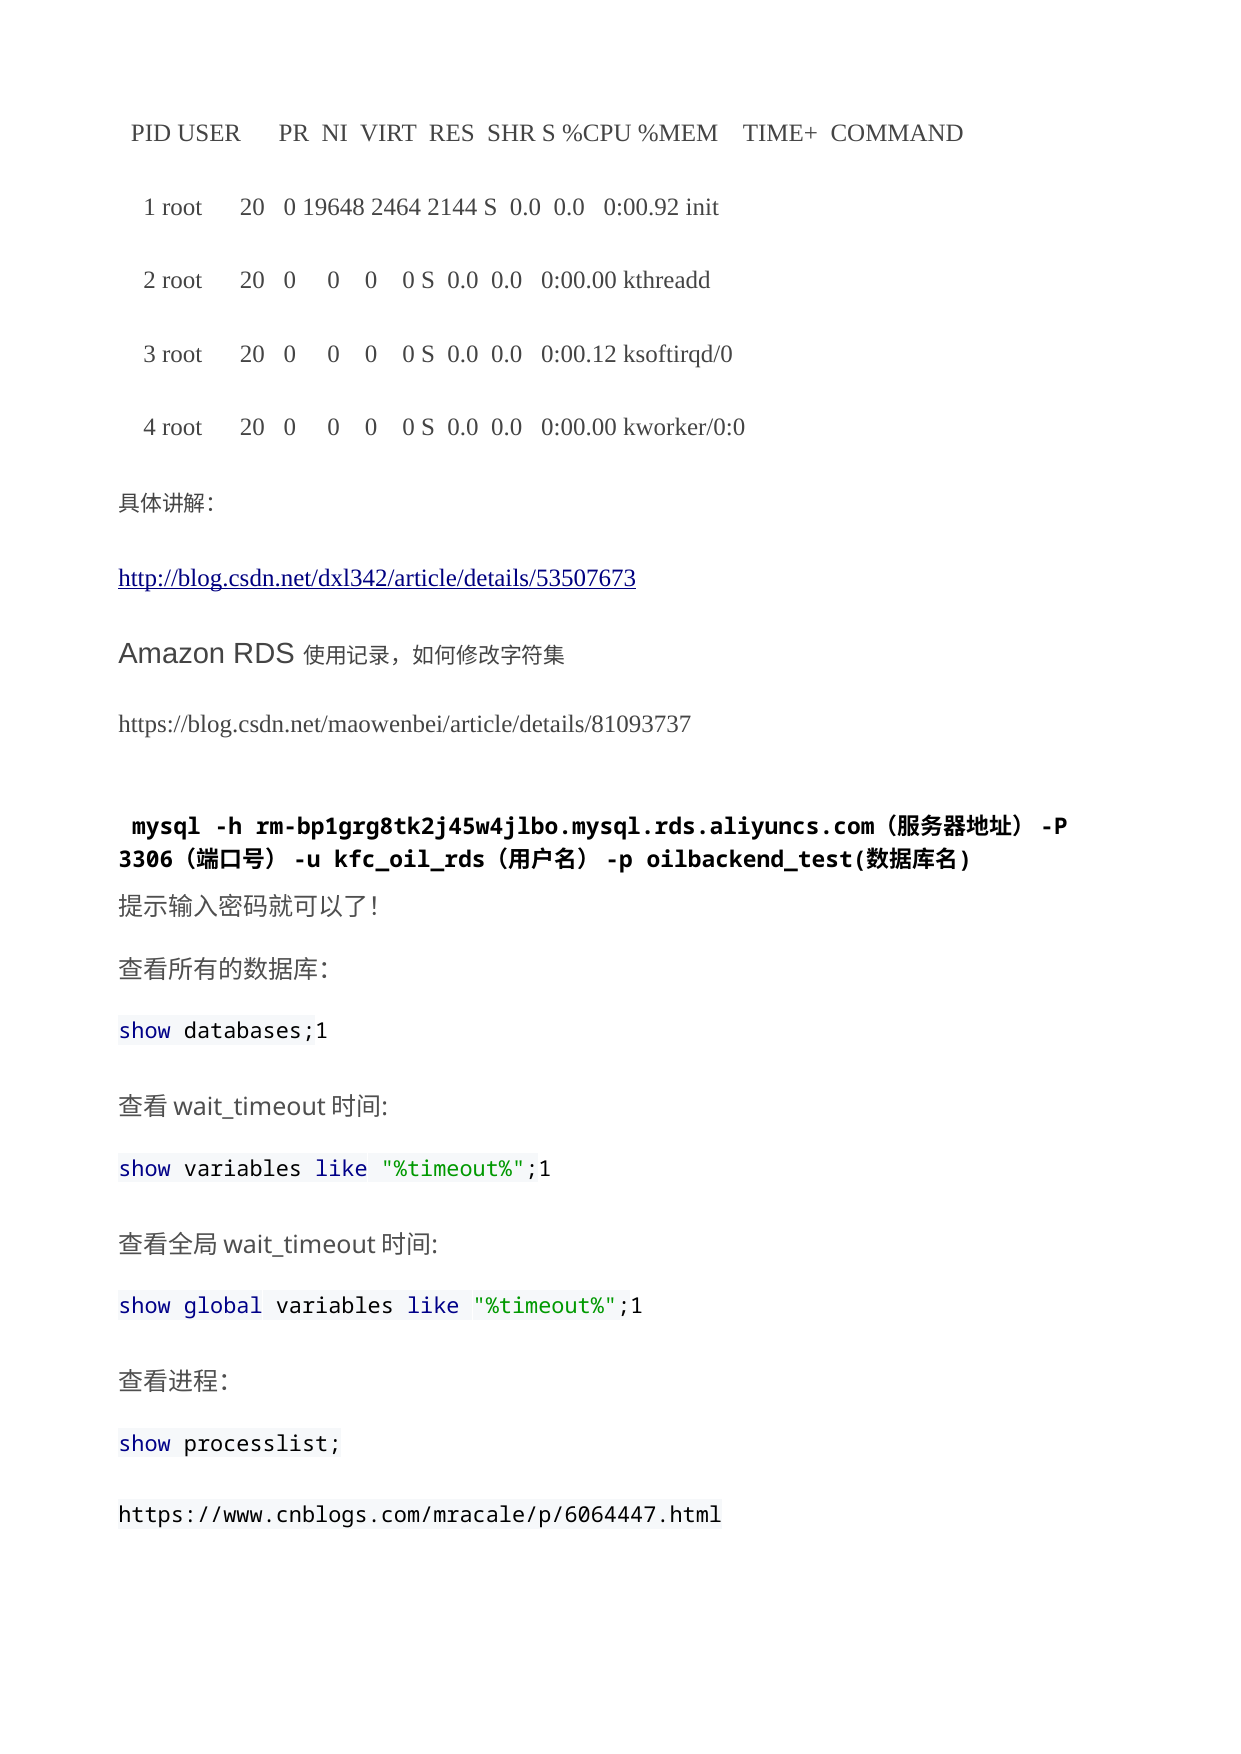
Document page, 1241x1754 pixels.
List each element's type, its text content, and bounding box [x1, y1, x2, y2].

text show variables like "%timeout%";1 [118, 1148, 1122, 1182]
text 查看进程： [118, 1357, 1122, 1398]
text 查看wait_timeout时间: [118, 1082, 1122, 1123]
text 1 root 20 0 19648 2464 2144 S 0.0 0.0 0:00.92 init [118, 192, 1122, 220]
text 2 root 20 0 0 0 0 S 0.0 0.0 0:00.00 kthreadd [118, 265, 1122, 294]
text 查看所有的数据库： [118, 945, 1122, 985]
text show processlist; [118, 1423, 1122, 1457]
text PID USER PR NI VIRT RES SHR S %CPU %MEM TIME+ COMMAND [118, 118, 1122, 147]
text https://blog.csdn.net/maowenbei/article/details/81093737 [118, 709, 1122, 738]
text http://blog.csdn.net/dxl342/article/details/53507673 [118, 563, 1122, 592]
text show databases;1 [118, 1010, 1122, 1045]
text 具体讲解： [118, 486, 1122, 517]
text 3 root 20 0 0 0 0 S 0.0 0.0 0:00.12 ksoftirqd/0 [118, 339, 1122, 367]
text 提示输入密码就可以了！ [118, 887, 1122, 923]
text 查看全局wait_timeout时间: [118, 1220, 1122, 1260]
text 4 root 20 0 0 0 0 S 0.0 0.0 0:00.00 kworker/0:0 [118, 412, 1122, 441]
subtitle mysql -h rm-bp1grg8tk2j45w4jlbo.mysql.rds.aliyuncs.com（服务器地址） -P 3306（端口号） -u kfc_oil_rds（用户名） -p oilbackend_test(数据库名) [118, 808, 1122, 874]
subtitle Amazon RDS 使用记录，如何修改字符集 [118, 636, 1122, 670]
text https://www.cnblogs.com/mracale/p/6064447.html [118, 1495, 1122, 1529]
text show global variables like "%timeout%";1 [118, 1285, 1122, 1320]
